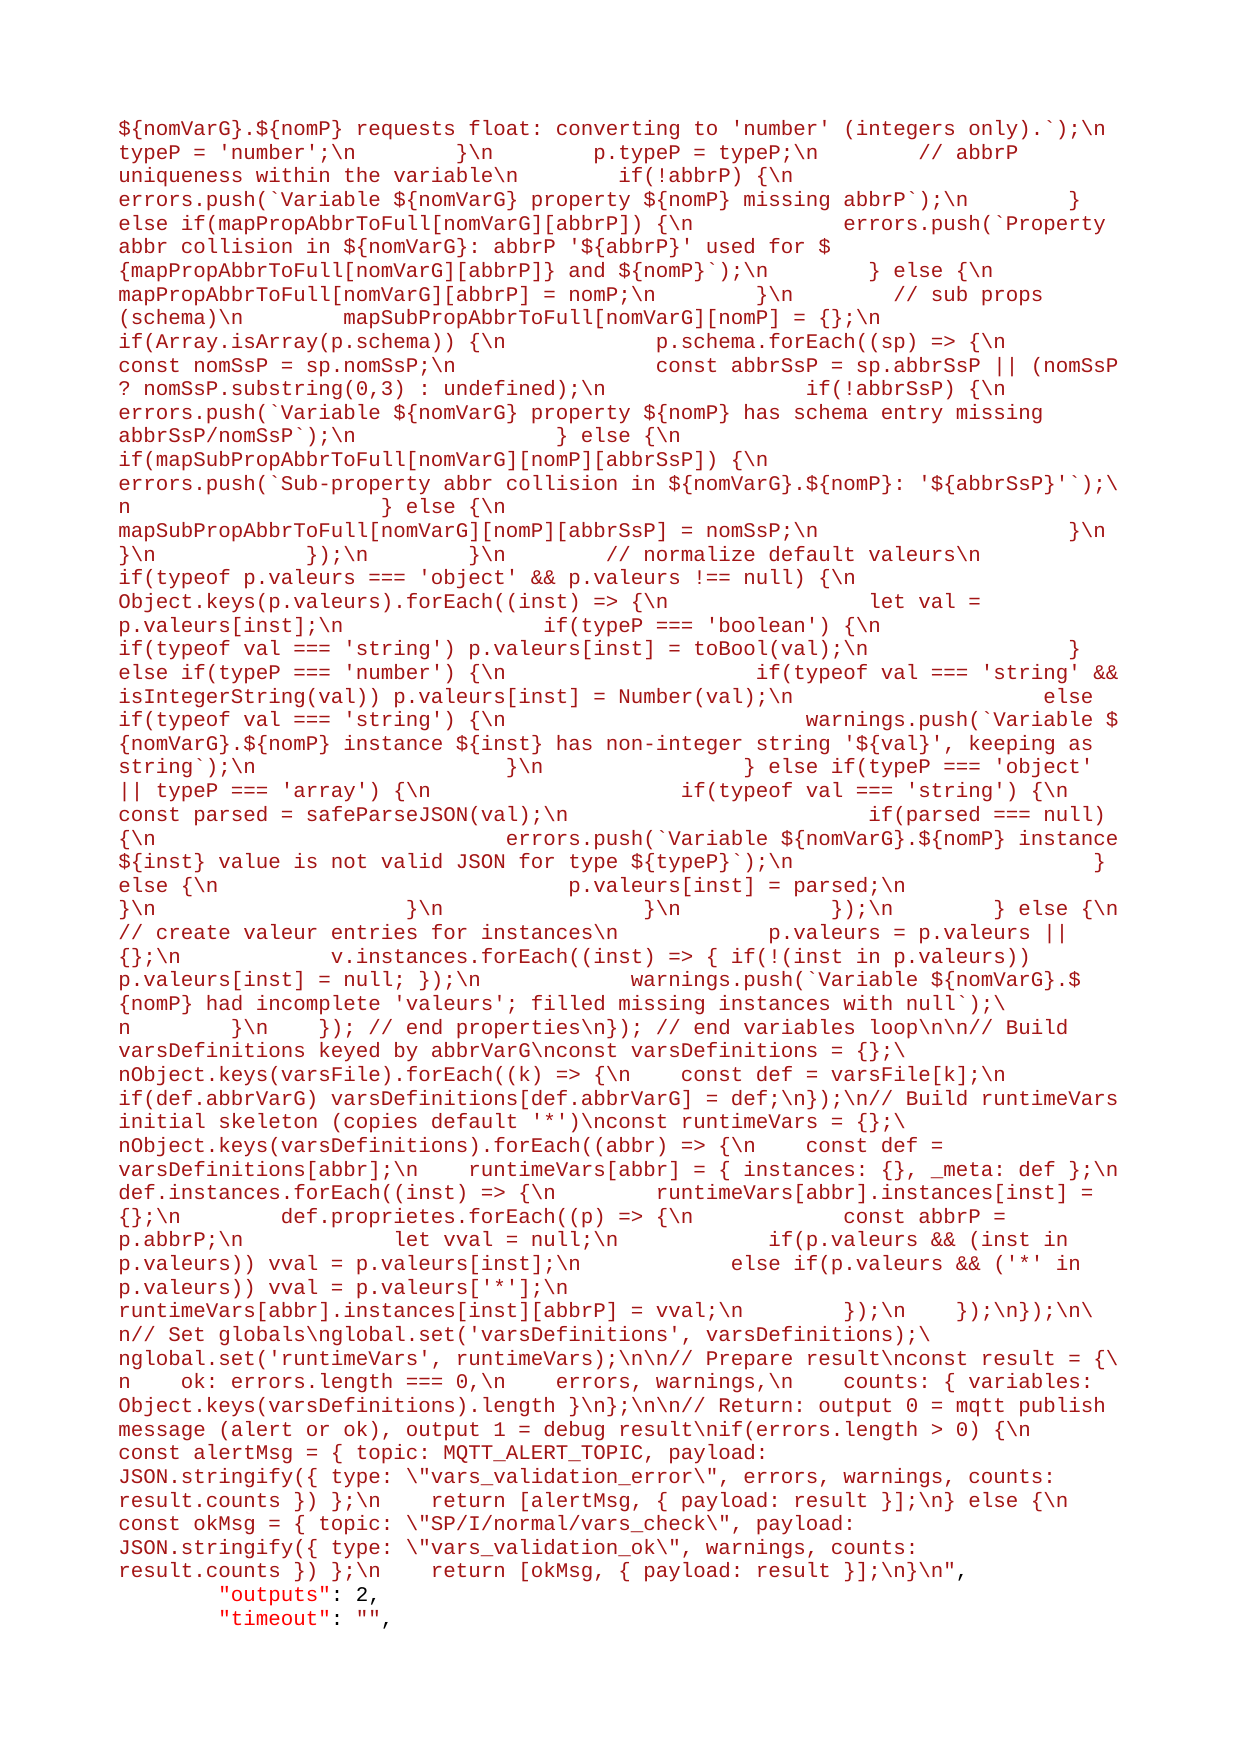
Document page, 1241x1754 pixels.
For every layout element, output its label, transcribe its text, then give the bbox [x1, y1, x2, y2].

text "timeout": "", [118, 1608, 1122, 1631]
text "outputs": 2, [118, 1584, 1122, 1608]
text ${nomVarG}.${nomP} requests float: converting to 'number' (integers only).`);\n typeP = 'number';\n }\n p.typeP = typeP;\n // abbrP uniqueness within the variable\n if(!abbrP) {\n errors.push(`Variable ${nomVarG} property ${nomP} missing abbrP`);\n } else if(mapPropAbbrToFull[nomVarG][abbrP]) {\n errors.push(`Property abbr collision in ${nomVarG}: abbrP '${abbrP}' used for ${mapPropAbbrToFull[nomVarG][abbrP]} and ${nomP}`);\n } else {\n mapPropAbbrToFull[nomVarG][abbrP] = nomP;\n }\n // sub props (schema)\n mapSubPropAbbrToFull[nomVarG][nomP] = {};\n if(Array.isArray(p.schema)) {\n p.schema.forEach((sp) => {\n const nomSsP = sp.nomSsP;\n const abbrSsP = sp.abbrSsP || (nomSsP ? nomSsP.substring(0,3) : undefined);\n if(!abbrSsP) {\n errors.push(`Variable ${nomVarG} property ${nomP} has schema entry missing abbrSsP/nomSsP`);\n } else {\n if(mapSubPropAbbrToFull[nomVarG][nomP][abbrSsP]) {\n errors.push(`Sub-property abbr collision in ${nomVarG}.${nomP}: '${abbrSsP}'`);\n } else {\n mapSubPropAbbrToFull[nomVarG][nomP][abbrSsP] = nomSsP;\n }\n }\n });\n }\n // normalize default valeurs\n if(typeof p.valeurs === 'object' && p.valeurs !== null) {\n Object.keys(p.valeurs).forEach((inst) => {\n let val = p.valeurs[inst];\n if(typeP === 'boolean') {\n if(typeof val === 'string') p.valeurs[inst] = toBool(val);\n } else if(typeP === 'number') {\n if(typeof val === 'string' && isIntegerString(val)) p.valeurs[inst] = Number(val);\n else if(typeof val === 'string') {\n warnings.push(`Variable ${nomVarG}.${nomP} instance ${inst} has non-integer string '${val}', keeping as string`);\n }\n } else if(typeP === 'object' || typeP === 'array') {\n if(typeof val === 'string') {\n const parsed = safeParseJSON(val);\n if(parsed === null) {\n errors.push(`Variable ${nomVarG}.${nomP} instance ${inst} value is not valid JSON for type ${typeP}`);\n } else {\n p.valeurs[inst] = parsed;\n }\n }\n }\n });\n } else {\n // create valeur entries for instances\n p.valeurs = p.valeurs || {};\n v.instances.forEach((inst) => { if(!(inst in p.valeurs)) p.valeurs[inst] = null; });\n warnings.push(`Variable ${nomVarG}.${nomP} had incomplete 'valeurs'; filled missing instances with null`);\n }\n }); // end properties\n}); // end variables loop\n\n// Build varsDefinitions keyed by abbrVarG\nconst varsDefinitions = {};\nObject.keys(varsFile).forEach((k) => {\n const def = varsFile[k];\n if(def.abbrVarG) varsDefinitions[def.abbrVarG] = def;\n});\n// Build runtimeVars initial skeleton (copies default '*')\nconst runtimeVars = {};\nObject.keys(varsDefinitions).forEach((abbr) => {\n const def = varsDefinitions[abbr];\n runtimeVars[abbr] = { instances: {}, _meta: def };\n def.instances.forEach((inst) => {\n runtimeVars[abbr].instances[inst] = {};\n def.proprietes.forEach((p) => {\n const abbrP = p.abbrP;\n let vval = null;\n if(p.valeurs && (inst in p.valeurs)) vval = p.valeurs[inst];\n else if(p.valeurs && ('*' in p.valeurs)) vval = p.valeurs['*'];\n runtimeVars[abbr].instances[inst][abbrP] = vval;\n });\n });\n});\n\n// Set globals\nglobal.set('varsDefinitions', varsDefinitions);\nglobal.set('runtimeVars', runtimeVars);\n\n// Prepare result\nconst result = {\n ok: errors.length === 0,\n errors, warnings,\n counts: { variables: Object.keys(varsDefinitions).length }\n};\n\n// Return: output 0 = mqtt publish message (alert or ok), output 1 = debug result\nif(errors.length > 0) {\n const alertMsg = { topic: MQTT_ALERT_TOPIC, payload: JSON.stringify({ type: \"vars_validation_error\", errors, warnings, counts: result.counts }) };\n return [alertMsg, { payload: result }];\n} else {\n const okMsg = { topic: \"SP/I/normal/vars_check\", payload: JSON.stringify({ type: \"vars_validation_ok\", warnings, counts: result.counts }) };\n return [okMsg, { payload: result }];\n}\n", [118, 118, 1122, 1584]
